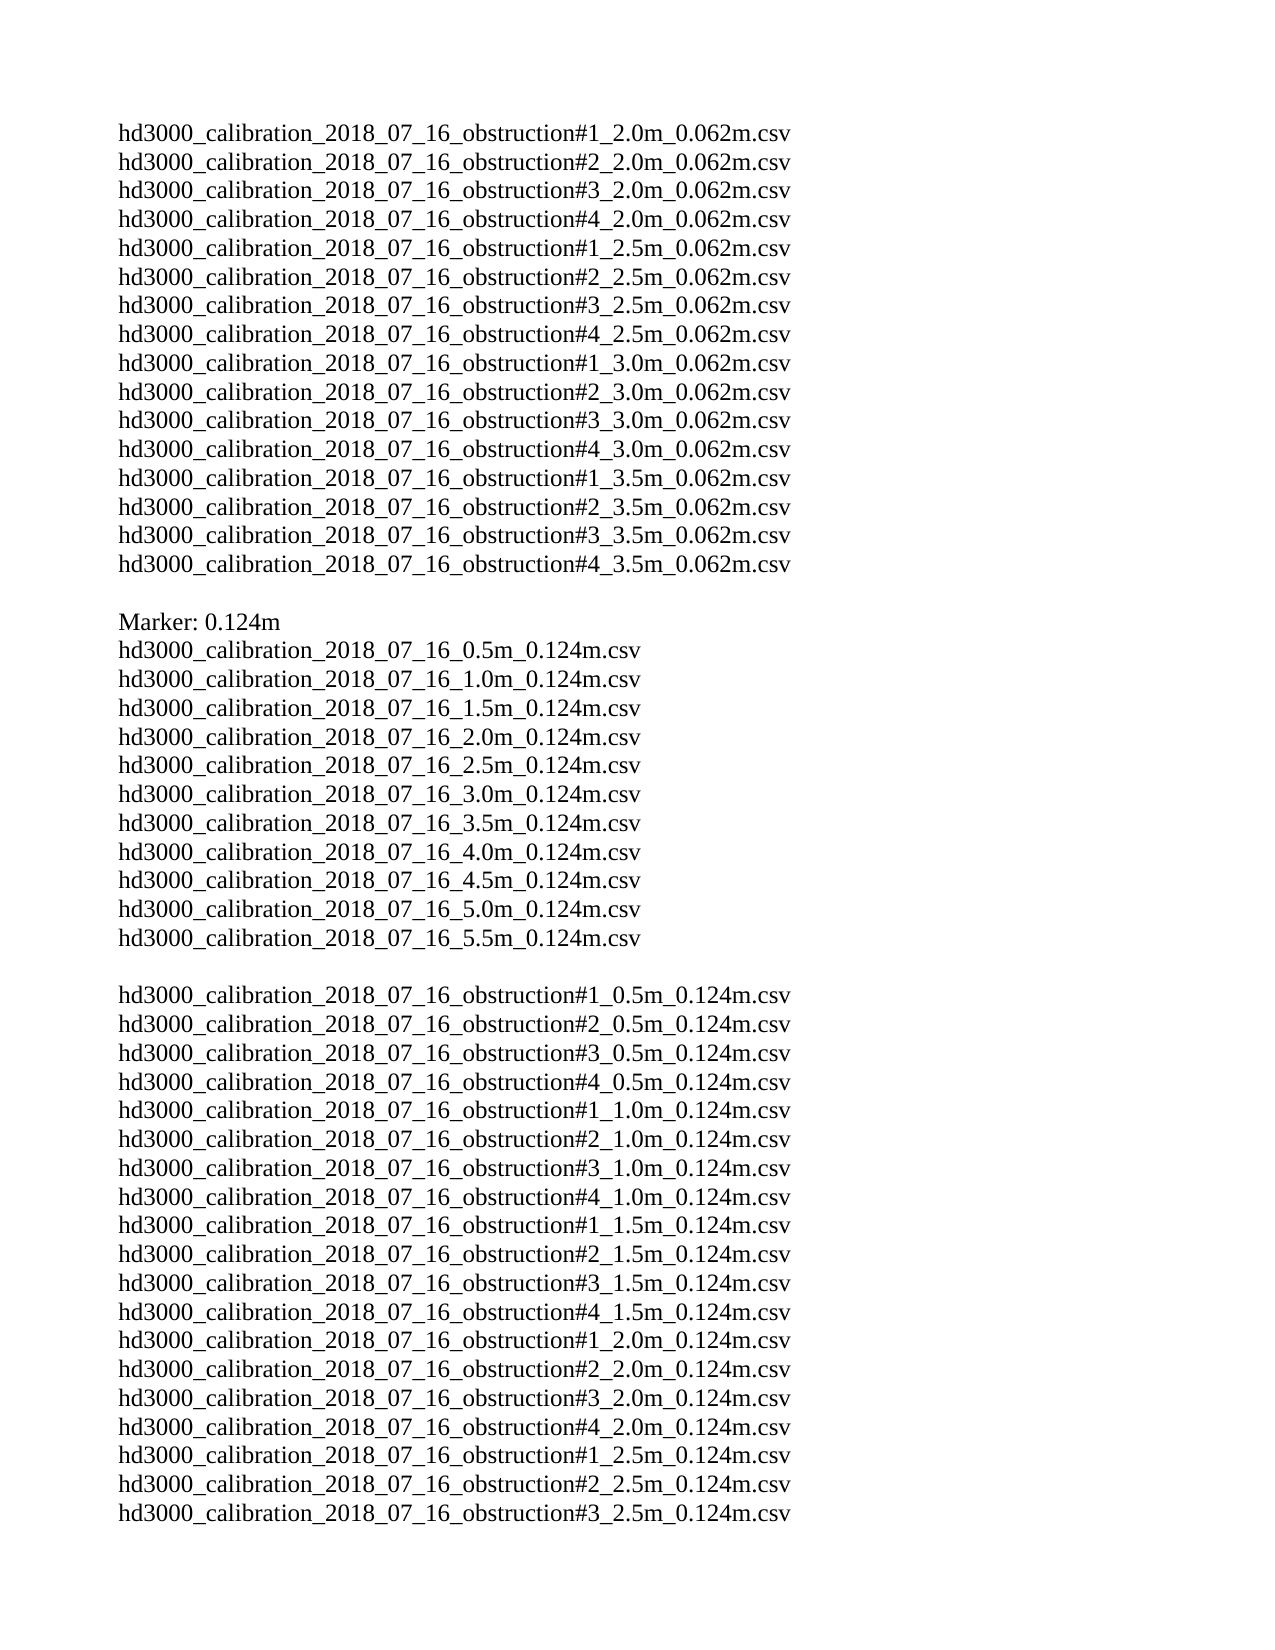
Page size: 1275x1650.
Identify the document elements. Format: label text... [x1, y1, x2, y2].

text hd3000_calibration_2018_07_16_0.5m_0.124m.csv [118, 636, 1157, 664]
text hd3000_calibration_2018_07_16_obstruction#4_2.5m_0.062m.csv [118, 319, 1157, 348]
text hd3000_calibration_2018_07_16_obstruction#4_0.5m_0.124m.csv [118, 1067, 1157, 1096]
text hd3000_calibration_2018_07_16_obstruction#3_2.0m_0.124m.csv [118, 1383, 1157, 1412]
text hd3000_calibration_2018_07_16_1.0m_0.124m.csv [118, 664, 1157, 693]
text hd3000_calibration_2018_07_16_obstruction#2_2.0m_0.124m.csv [118, 1354, 1157, 1383]
text hd3000_calibration_2018_07_16_obstruction#1_3.0m_0.062m.csv [118, 348, 1157, 377]
text hd3000_calibration_2018_07_16_obstruction#4_1.0m_0.124m.csv [118, 1182, 1157, 1211]
text hd3000_calibration_2018_07_16_obstruction#2_3.0m_0.062m.csv [118, 377, 1157, 406]
text hd3000_calibration_2018_07_16_obstruction#1_2.0m_0.062m.csv [118, 118, 1157, 147]
text hd3000_calibration_2018_07_16_4.5m_0.124m.csv [118, 866, 1157, 894]
text hd3000_calibration_2018_07_16_obstruction#4_1.5m_0.124m.csv [118, 1297, 1157, 1326]
text hd3000_calibration_2018_07_16_2.0m_0.124m.csv [118, 722, 1157, 751]
text hd3000_calibration_2018_07_16_obstruction#1_2.5m_0.062m.csv [118, 233, 1157, 262]
text hd3000_calibration_2018_07_16_obstruction#3_3.0m_0.062m.csv [118, 406, 1157, 434]
text hd3000_calibration_2018_07_16_obstruction#2_1.5m_0.124m.csv [118, 1239, 1157, 1268]
text hd3000_calibration_2018_07_16_obstruction#4_2.0m_0.062m.csv [118, 204, 1157, 233]
text Marker: 0.124m [118, 607, 1157, 636]
text hd3000_calibration_2018_07_16_obstruction#4_3.5m_0.062m.csv [118, 549, 1157, 578]
text hd3000_calibration_2018_07_16_obstruction#4_2.0m_0.124m.csv [118, 1412, 1157, 1441]
text hd3000_calibration_2018_07_16_obstruction#3_0.5m_0.124m.csv [118, 1038, 1157, 1067]
text hd3000_calibration_2018_07_16_1.5m_0.124m.csv [118, 693, 1157, 722]
text hd3000_calibration_2018_07_16_obstruction#1_2.5m_0.124m.csv [118, 1441, 1157, 1469]
text hd3000_calibration_2018_07_16_obstruction#4_3.0m_0.062m.csv [118, 434, 1157, 463]
text hd3000_calibration_2018_07_16_3.0m_0.124m.csv [118, 779, 1157, 808]
text hd3000_calibration_2018_07_16_obstruction#3_2.5m_0.062m.csv [118, 291, 1157, 319]
text hd3000_calibration_2018_07_16_obstruction#1_0.5m_0.124m.csv [118, 981, 1157, 1009]
text hd3000_calibration_2018_07_16_obstruction#2_1.0m_0.124m.csv [118, 1124, 1157, 1153]
text hd3000_calibration_2018_07_16_obstruction#2_3.5m_0.062m.csv [118, 492, 1157, 521]
text hd3000_calibration_2018_07_16_2.5m_0.124m.csv [118, 751, 1157, 779]
text hd3000_calibration_2018_07_16_obstruction#1_1.5m_0.124m.csv [118, 1211, 1157, 1239]
text hd3000_calibration_2018_07_16_5.0m_0.124m.csv [118, 894, 1157, 923]
text hd3000_calibration_2018_07_16_obstruction#2_2.0m_0.062m.csv [118, 147, 1157, 176]
text hd3000_calibration_2018_07_16_3.5m_0.124m.csv [118, 808, 1157, 837]
text hd3000_calibration_2018_07_16_obstruction#1_1.0m_0.124m.csv [118, 1096, 1157, 1124]
text hd3000_calibration_2018_07_16_5.5m_0.124m.csv [118, 923, 1157, 952]
text hd3000_calibration_2018_07_16_obstruction#3_2.0m_0.062m.csv [118, 176, 1157, 204]
text hd3000_calibration_2018_07_16_obstruction#1_3.5m_0.062m.csv [118, 463, 1157, 492]
text hd3000_calibration_2018_07_16_obstruction#2_2.5m_0.062m.csv [118, 262, 1157, 291]
text hd3000_calibration_2018_07_16_obstruction#3_1.5m_0.124m.csv [118, 1268, 1157, 1297]
text hd3000_calibration_2018_07_16_4.0m_0.124m.csv [118, 837, 1157, 866]
text hd3000_calibration_2018_07_16_obstruction#3_2.5m_0.124m.csv [118, 1498, 1157, 1527]
text hd3000_calibration_2018_07_16_obstruction#1_2.0m_0.124m.csv [118, 1326, 1157, 1354]
text hd3000_calibration_2018_07_16_obstruction#2_0.5m_0.124m.csv [118, 1009, 1157, 1038]
text hd3000_calibration_2018_07_16_obstruction#2_2.5m_0.124m.csv [118, 1469, 1157, 1498]
text hd3000_calibration_2018_07_16_obstruction#3_3.5m_0.062m.csv [118, 521, 1157, 549]
text hd3000_calibration_2018_07_16_obstruction#3_1.0m_0.124m.csv [118, 1153, 1157, 1182]
